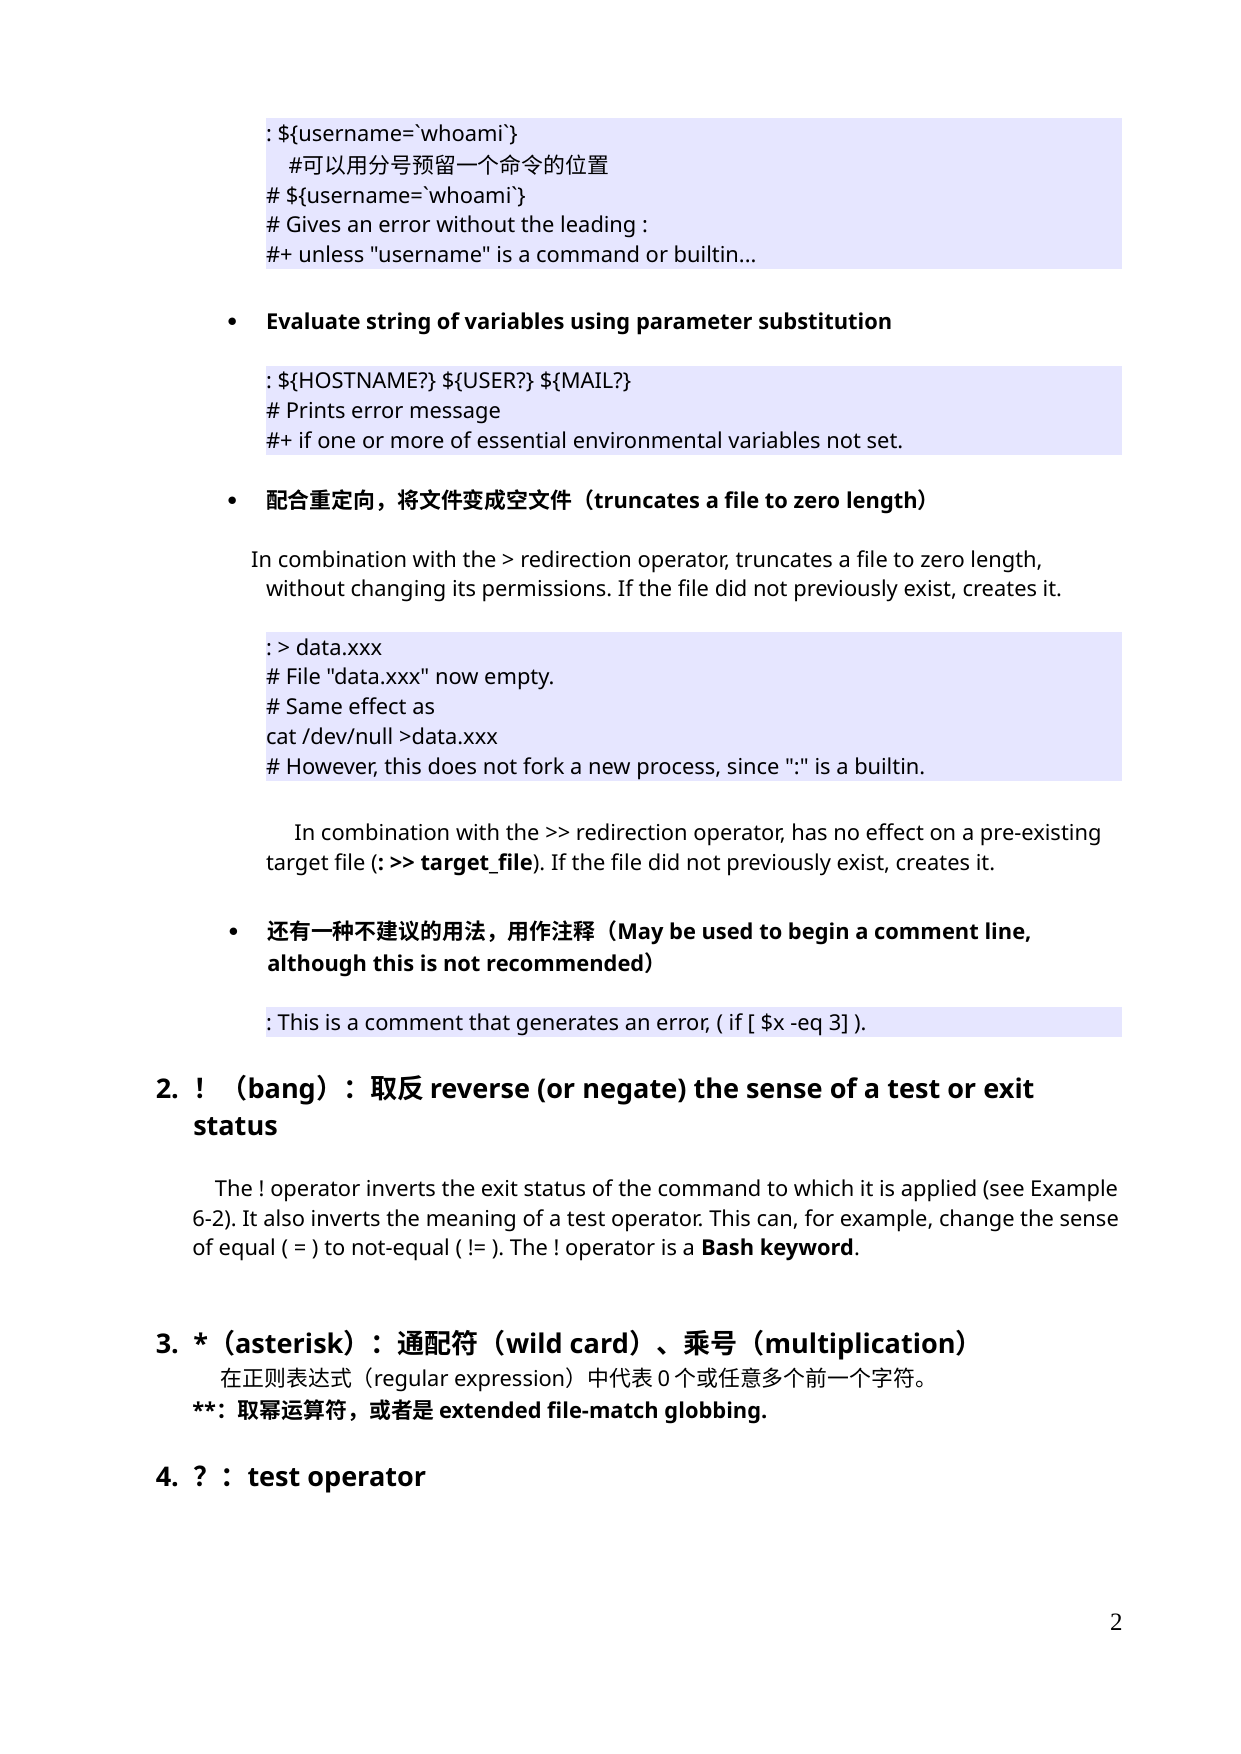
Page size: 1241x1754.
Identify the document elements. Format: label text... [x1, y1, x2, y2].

text The ! operator inverts the exit status of the command to which it is applied (see Example 6-2). It also inverts the meaning of a test operator. This can, for example, change the sense of equal ( = ) to not-equal ( != ). The ! operator is a Bash keyword. [192, 1173, 1122, 1262]
text **：取幂运算符，或者是extended file-match globbing. [192, 1393, 1122, 1425]
text : ${username=`whoami`} [266, 118, 1122, 148]
text : ${HOSTNAME?} ${USER?} ${MAIL?} [266, 366, 1122, 395]
list ！（bang）：取反reverse (or negate) the sense of a test or exit status [156, 1067, 1122, 1143]
text # Same effect as [266, 691, 1122, 721]
text # ${username=`whoami`} [266, 180, 1122, 209]
list *（asterisk）：通配符（wild card）、乘号（multiplication） [156, 1322, 1122, 1361]
text # However, this does not fork a new process, since ":" is a builtin. [266, 751, 1122, 781]
text # File "data.xxx" now empty. [266, 661, 1122, 691]
text In combination with the > redirection operator, truncates a file to zero length, without changing its permissions. If the file did not previously exist, creates it. [228, 543, 1122, 603]
text 在正则表达式（regular expression）中代表0个或任意多个前一个字符。 [192, 1361, 1122, 1393]
text In combination with the >> redirection operator, has no effect on a pre-existing target file (: >> target_file). If the file did not previously exist, creates it. [266, 817, 1122, 877]
text # Prints error message [266, 395, 1122, 425]
list Evaluate string of variables using parameter substitution [228, 306, 1122, 336]
text #+ unless "username" is a command or builtin... [266, 239, 1122, 269]
text #+ if one or more of essential environmental variables not set. [266, 425, 1122, 455]
text : > data.xxx [266, 632, 1122, 661]
list 还有一种不建议的用法，用作注释（May be used to begin a comment line, although this is not recommended） [229, 914, 1122, 977]
list 配合重定向，将文件变成空文件（truncates a file to zero length） [228, 483, 1122, 515]
text cat /dev/null >data.xxx [266, 721, 1122, 751]
text : This is a comment that generates an error, ( if [ $x -eq 3] ). [266, 1007, 1122, 1037]
text #可以用分号预留一个命令的位置 [266, 148, 1122, 180]
list ？：test operator [156, 1454, 1122, 1494]
text # Gives an error without the leading : [266, 209, 1122, 239]
